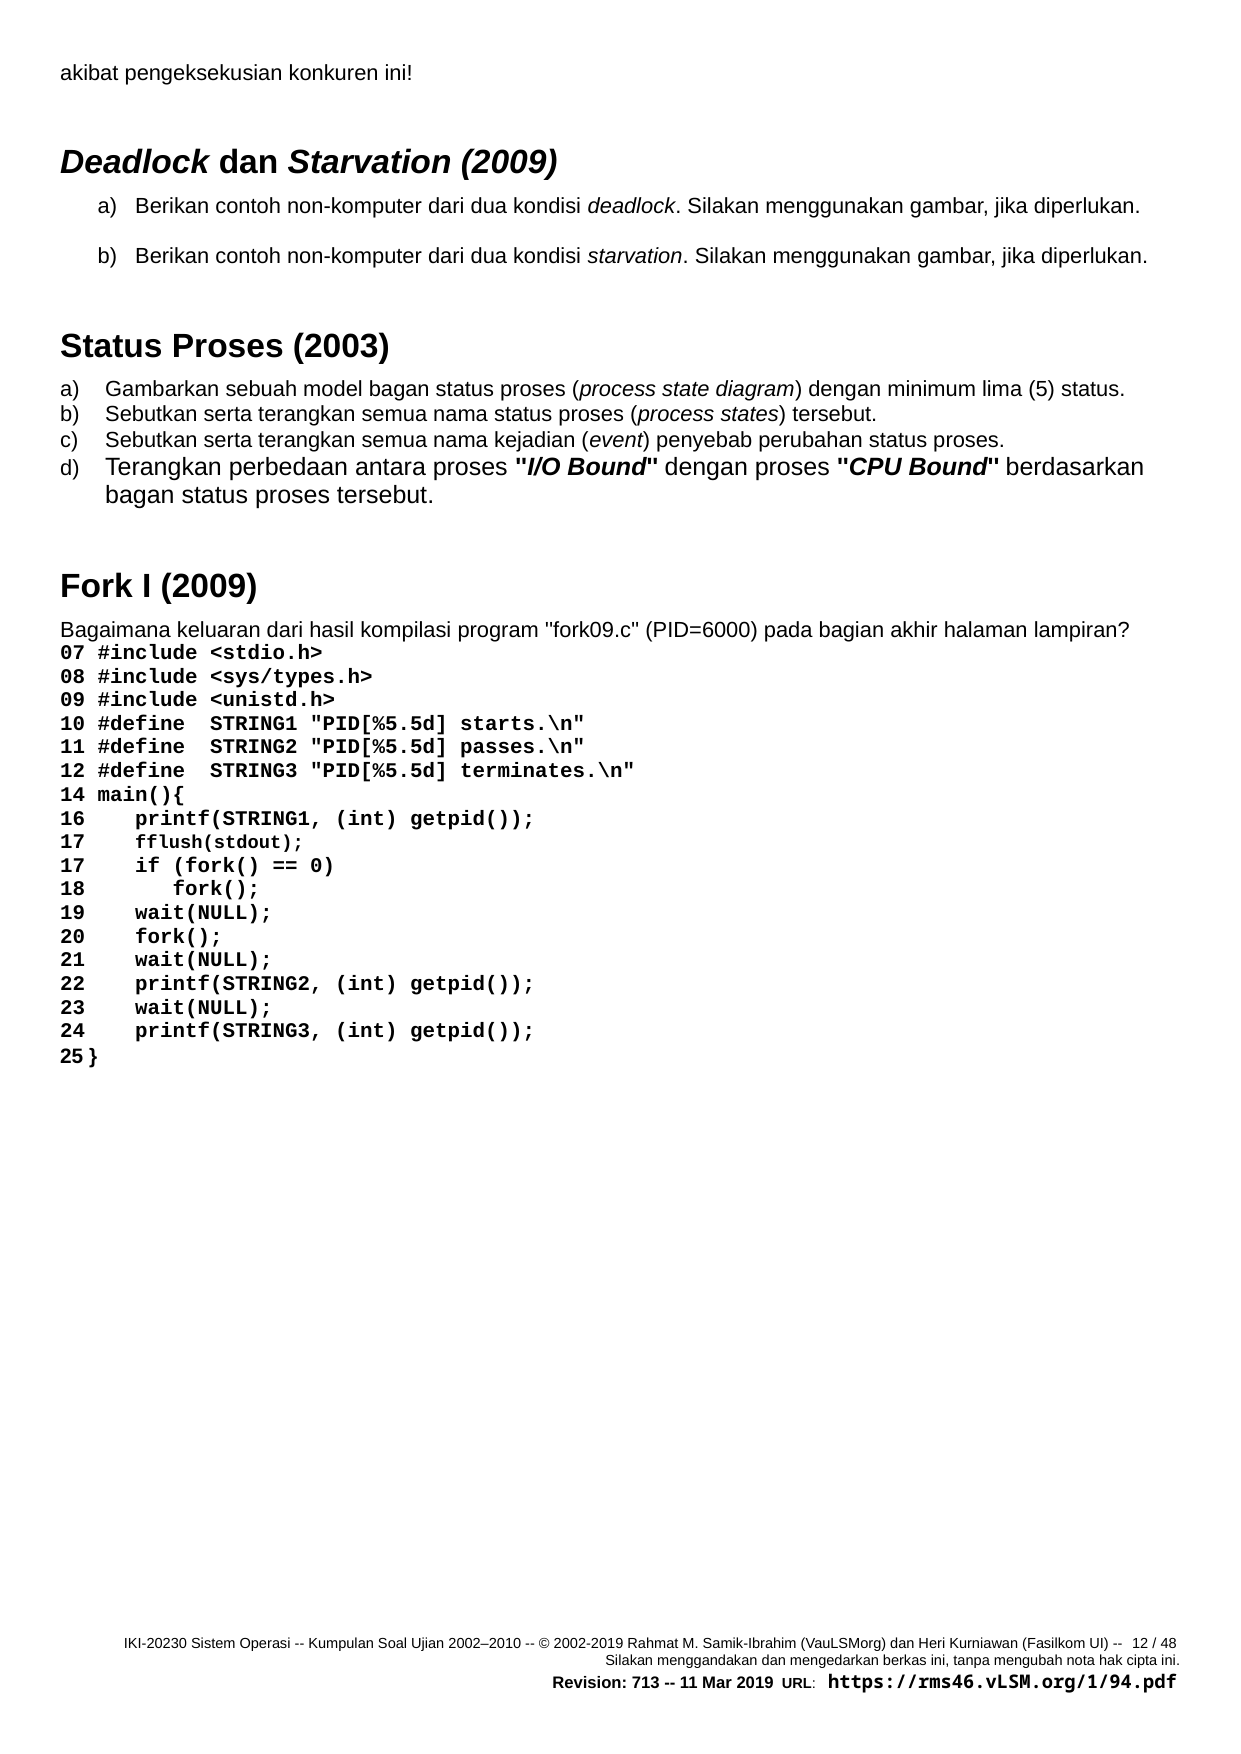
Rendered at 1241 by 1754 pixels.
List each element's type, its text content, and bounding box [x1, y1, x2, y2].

list Berikan contoh non-komputer dari dua kondisi starvation. Silakan menggunakan gambar, jika diperlukan. [97, 243, 1181, 268]
text Bagaimana keluaran dari hasil kompilasi program ''fork09.c'' (PID=6000) pada bagian akhir halaman lampiran? [60, 617, 1181, 642]
text 18 fork(); [60, 878, 1181, 902]
list Gambarkan sebuah model bagan status proses (process state diagram) dengan minimum lima (5) status. [60, 376, 1181, 401]
text 19 wait(NULL); [60, 902, 1181, 926]
text akibat pengeksekusian konkuren ini! [60, 60, 1181, 85]
list Terangkan perbedaan antara proses ''I/O Bound'' dengan proses ''CPU Bound'' berdasarkan bagan status proses tersebut. [60, 452, 1181, 509]
text 21 wait(NULL); [60, 949, 1181, 973]
list Sebutkan serta terangkan semua nama kejadian (event) penyebab perubahan status proses. [60, 426, 1181, 452]
text 07 #include <stdio.h> [60, 642, 1181, 666]
list Berikan contoh non-komputer dari dua kondisi deadlock. Silakan menggunakan gambar, jika diperlukan. [97, 193, 1181, 218]
text 14 main(){ [60, 784, 1181, 807]
text 16 printf(STRING1, (int) getpid()); [60, 807, 1181, 831]
text 11 #define STRING2 "PID[%5.5d] passes.\n" [60, 737, 1181, 760]
text 20 fork(); [60, 926, 1181, 949]
text 17 if (fork() == 0) [60, 855, 1181, 878]
text 25 } [60, 1044, 1181, 1068]
text 12 #define STRING3 "PID[%5.5d] terminates.\n" [60, 760, 1181, 784]
list Sebutkan serta terangkan semua nama status proses (process states) tersebut. [60, 401, 1181, 426]
text 17 fflush(stdout); [60, 831, 1181, 855]
text 10 #define STRING1 "PID[%5.5d] starts.\n" [60, 713, 1181, 737]
text 22 printf(STRING2, (int) getpid()); [60, 973, 1181, 997]
text 23 wait(NULL); [60, 997, 1181, 1020]
subtitle Status Proses (2003) [60, 325, 1181, 364]
text 24 printf(STRING3, (int) getpid()); [60, 1020, 1181, 1044]
subtitle Deadlock dan Starvation (2009) [60, 142, 1181, 181]
subtitle Fork I (2009) [60, 566, 1181, 605]
text 09 #include <unistd.h> [60, 689, 1181, 713]
text 08 #include <sys/types.h> [60, 666, 1181, 689]
